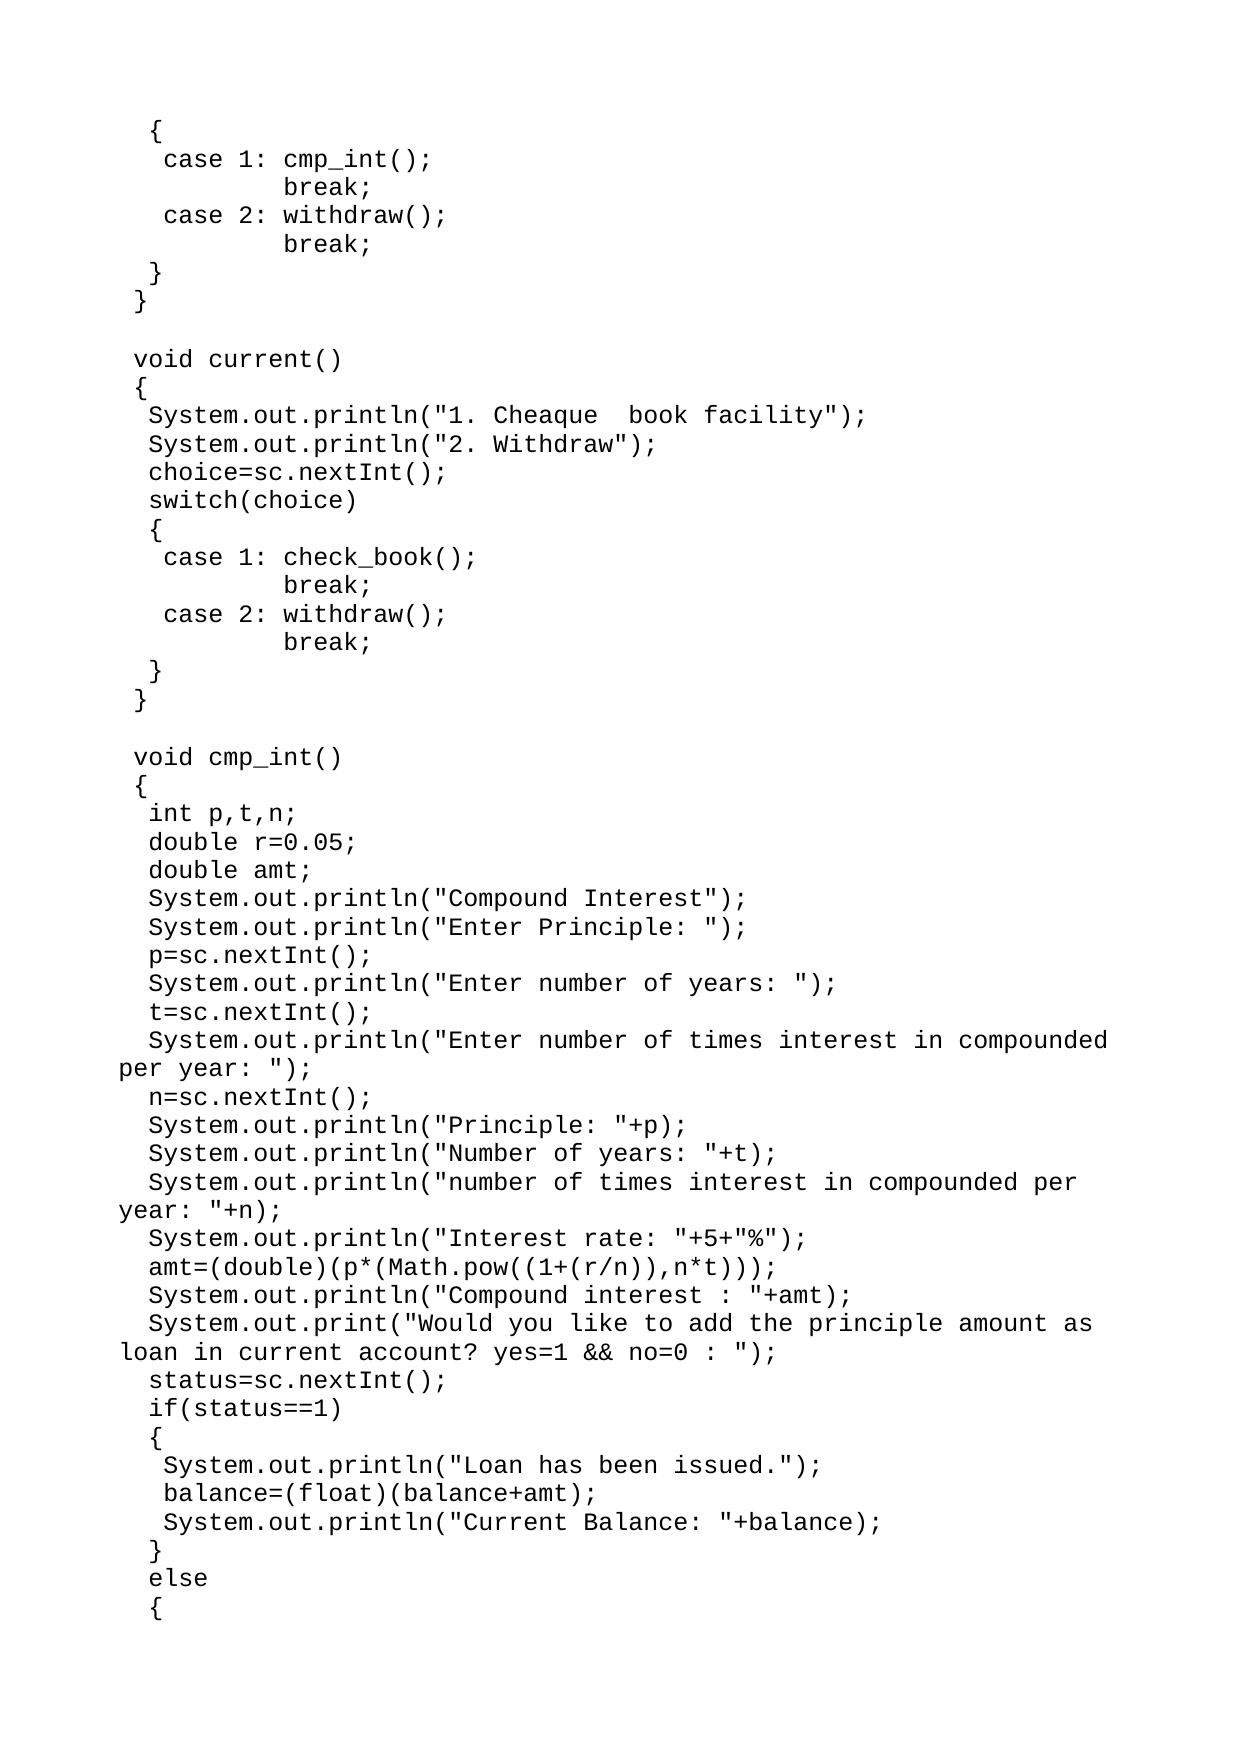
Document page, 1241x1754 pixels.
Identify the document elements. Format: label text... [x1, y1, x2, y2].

text System.out.println("Enter number of years: "); [118, 971, 1122, 999]
text System.out.println("1. Cheaque book facility"); [118, 403, 1122, 431]
text { [118, 773, 1122, 801]
text n=sc.nextInt(); [118, 1084, 1122, 1113]
text System.out.println("Loan has been issued."); [118, 1453, 1122, 1481]
text System.out.println("Current Balance: "+balance); [118, 1509, 1122, 1538]
text { [118, 1594, 1122, 1623]
text System.out.println("Principle: "+p); [118, 1113, 1122, 1141]
text } [118, 288, 1122, 316]
text System.out.println("Number of years: "+t); [118, 1141, 1122, 1169]
text break; [118, 573, 1122, 601]
text } [118, 1538, 1122, 1566]
text System.out.println("Compound interest : "+amt); [118, 1283, 1122, 1311]
text System.out.print("Would you like to add the principle amount as loan in current account? yes=1 && no=0 : "); [118, 1311, 1122, 1368]
text System.out.println("2. Withdraw"); [118, 431, 1122, 459]
text status=sc.nextInt(); [118, 1368, 1122, 1396]
text case 1: cmp_int(); [118, 146, 1122, 175]
text case 2: withdraw(); [118, 203, 1122, 231]
text amt=(double)(p*(Math.pow((1+(r/n)),n*t))); [118, 1254, 1122, 1283]
text void current() [118, 346, 1122, 374]
text { [118, 1424, 1122, 1453]
text break; [118, 175, 1122, 203]
text { [118, 118, 1122, 146]
text t=sc.nextInt(); [118, 999, 1122, 1028]
text System.out.println("Enter number of times interest in compounded per year: "); [118, 1028, 1122, 1084]
text } [118, 686, 1122, 714]
text switch(choice) [118, 488, 1122, 516]
text { [118, 516, 1122, 544]
text System.out.println("Interest rate: "+5+"%"); [118, 1226, 1122, 1254]
text int p,t,n; [118, 801, 1122, 829]
text } [118, 658, 1122, 686]
text else [118, 1566, 1122, 1594]
text choice=sc.nextInt(); [118, 459, 1122, 488]
text double r=0.05; [118, 829, 1122, 858]
text System.out.println("Enter Principle: "); [118, 914, 1122, 943]
text } [118, 260, 1122, 288]
text break; [118, 629, 1122, 658]
text p=sc.nextInt(); [118, 943, 1122, 971]
text void cmp_int() [118, 744, 1122, 773]
text case 1: check_book(); [118, 544, 1122, 573]
text balance=(float)(balance+amt); [118, 1481, 1122, 1509]
text if(status==1) [118, 1396, 1122, 1424]
text case 2: withdraw(); [118, 601, 1122, 629]
text System.out.println("Compound Interest"); [118, 886, 1122, 914]
text { [118, 374, 1122, 403]
text double amt; [118, 858, 1122, 886]
text break; [118, 231, 1122, 260]
text System.out.println("number of times interest in compounded per year: "+n); [118, 1169, 1122, 1226]
